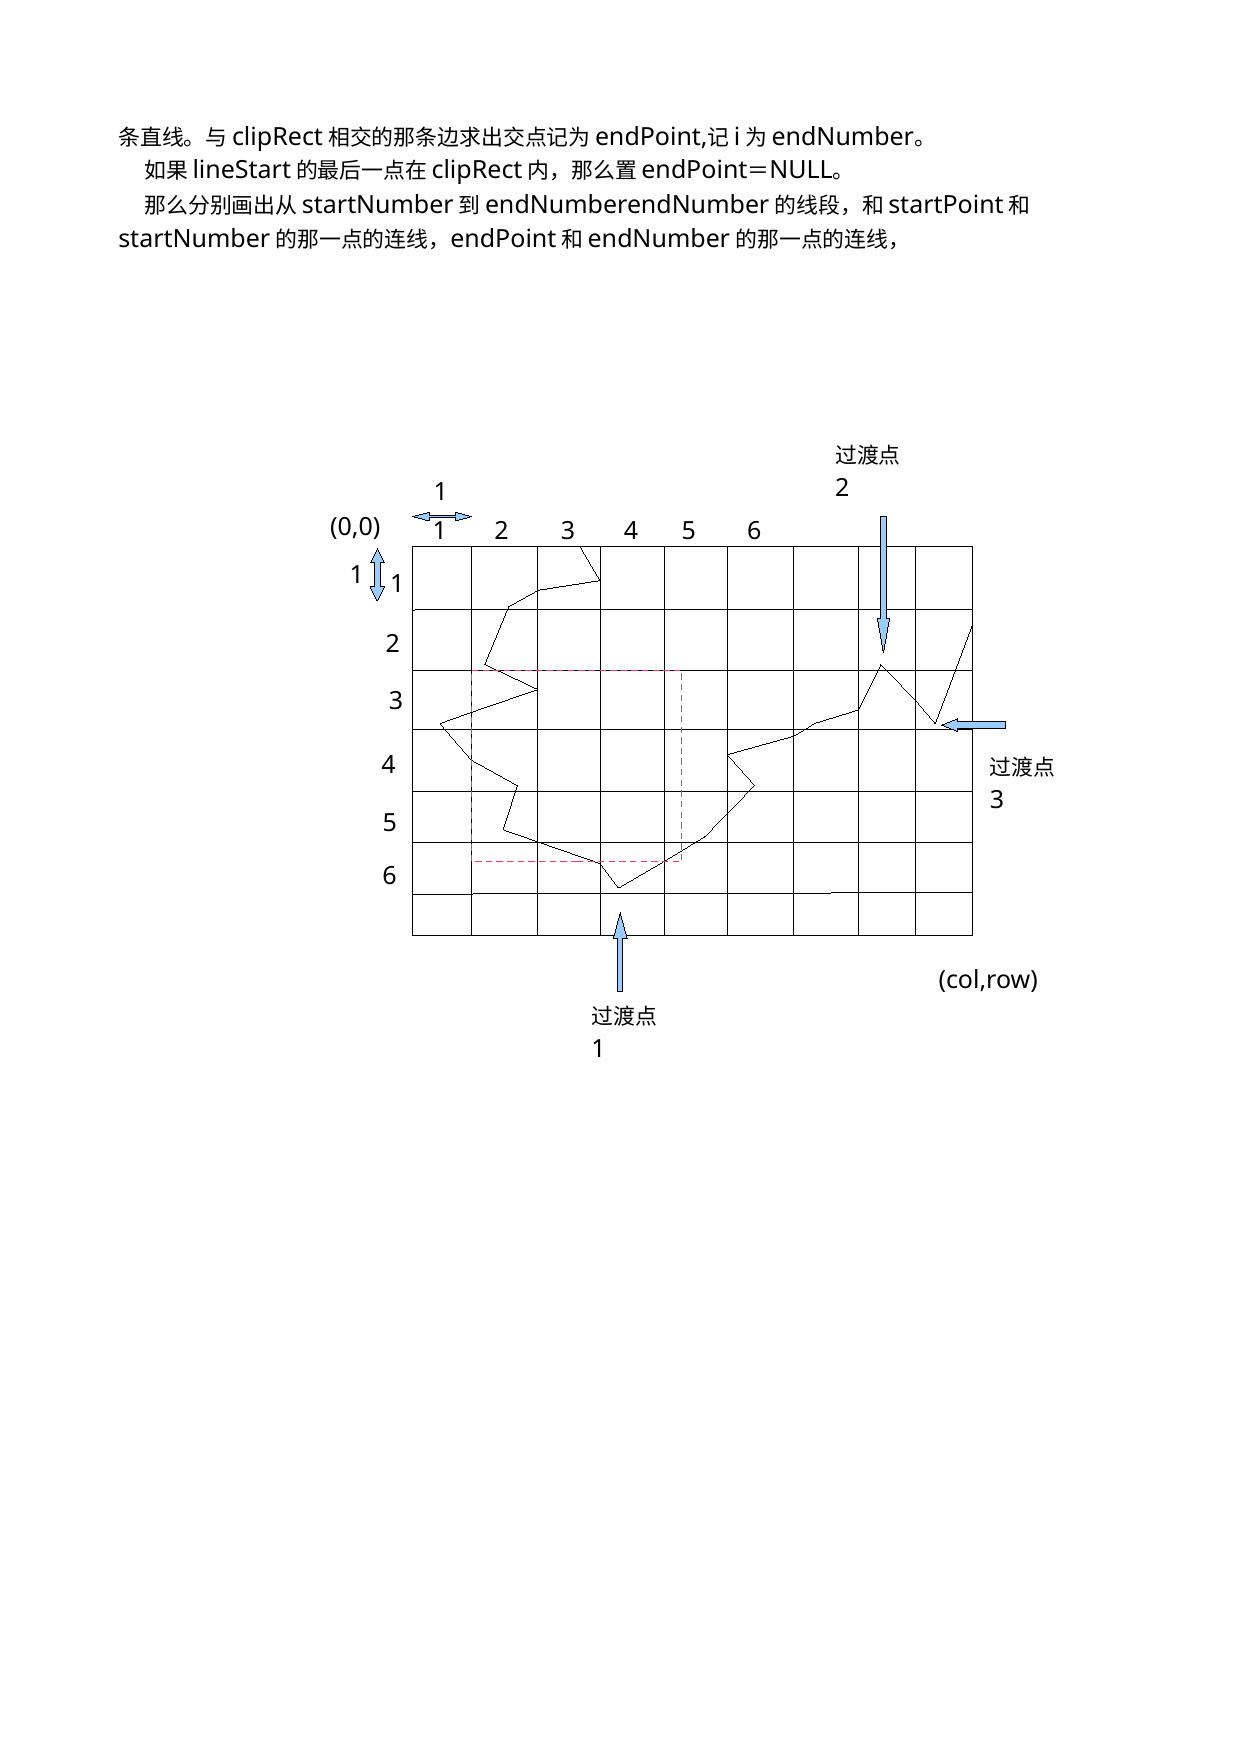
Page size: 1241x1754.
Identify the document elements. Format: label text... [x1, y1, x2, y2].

text 那么分别画出从startNumber到endNumberendNumber的线段，和startPoint和startNumber的那一点的连线，endPoint和endNumber的那一点的连线， [118, 186, 1122, 254]
text 如果lineStart的最后一点在clipRect内，那么置endPoint＝NULL。 [118, 152, 1122, 186]
text 条直线。与clipRect相交的那条边求出交点记为endPoint,记i为endNumber。 [118, 118, 1122, 152]
